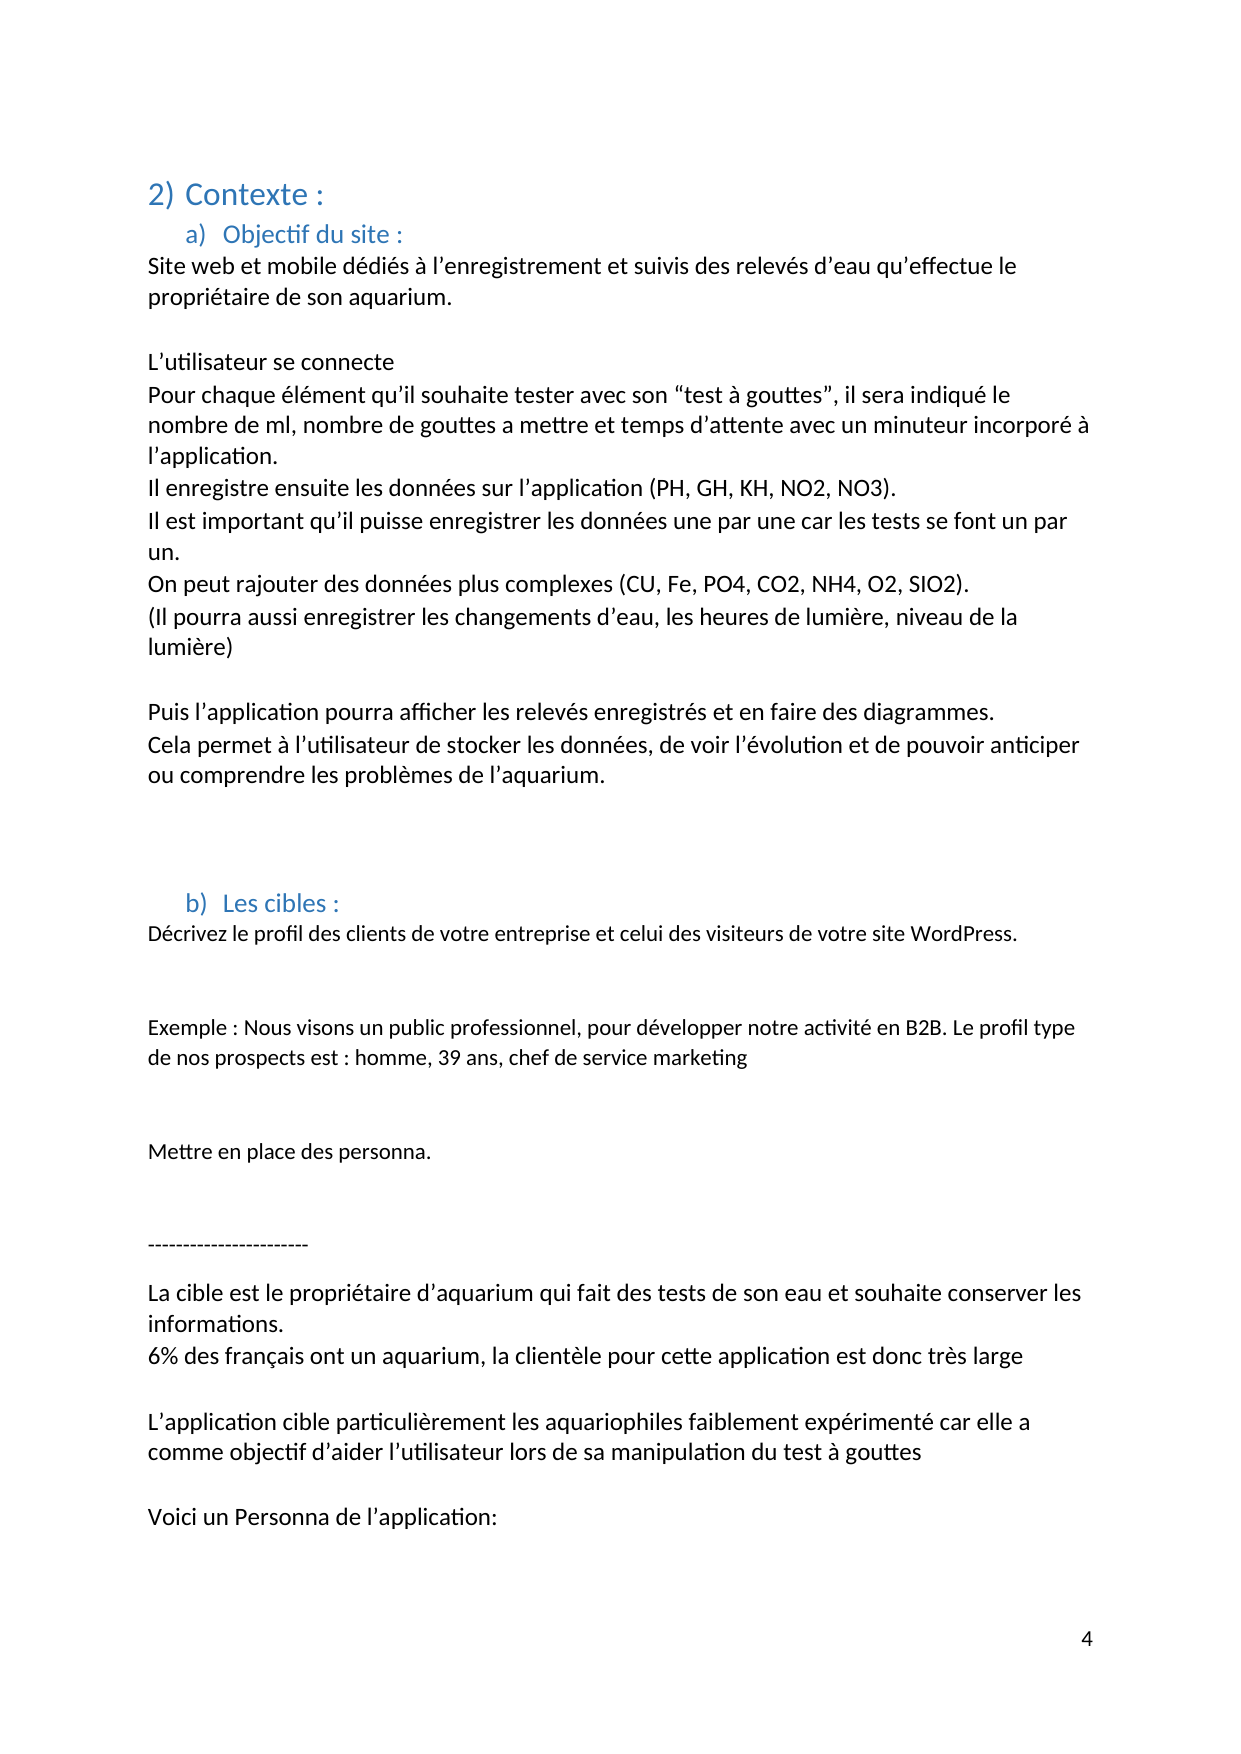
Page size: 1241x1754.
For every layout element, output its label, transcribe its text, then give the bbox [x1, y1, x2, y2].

text Cela permet à l’utilisateur de stocker les données, de voir l’évolution et de pouvoir anticiper ou comprendre les problèmes de l’aquarium. [148, 729, 1093, 790]
text ----------------------- [148, 1231, 1093, 1258]
text Il enregistre ensuite les données sur l’application (PH, GH, KH, NO2, NO3). [148, 472, 1093, 503]
subtitle Objectif du site : [185, 217, 1093, 251]
text 6% des français ont un aquarium, la clientèle pour cette application est donc très large [148, 1341, 1093, 1371]
subtitle Les cibles : [185, 886, 1093, 919]
text Site web et mobile dédiés à l’enregistrement et suivis des relevés d’eau qu’effectue le propriétaire de son aquarium. [148, 251, 1093, 312]
text Exemple : Nous visons un public professionnel, pour développer notre activité en B2B. Le profil type de nos prospects est : homme, 39 ans, chef de service marketing [148, 1013, 1093, 1071]
text Mettre en place des personna. [148, 1137, 1093, 1165]
subtitle Contexte : [148, 173, 1093, 213]
text Décrivez le profil des clients de votre entreprise et celui des visiteurs de votre site WordPress. [148, 919, 1093, 947]
text L’utilisateur se connecte [148, 346, 1093, 377]
text Il est important qu’il puisse enregistrer les données une par une car les tests se font un par un. [148, 505, 1093, 566]
text On peut rajouter des données plus complexes (CU, Fe, PO4, CO2, NH4, O2, SIO2). [148, 568, 1093, 599]
text Pour chaque élément qu’il souhaite tester avec son “test à gouttes”, il sera indiqué le nombre de ml, nombre de gouttes a mettre et temps d’attente avec un minuteur incorporé à l’application. [148, 379, 1093, 470]
text Puis l’application pourra afficher les relevés enregistrés et en faire des diagrammes. [148, 697, 1093, 727]
text L’application cible particulièrement les aquariophiles faiblement expérimenté car elle a comme objectif d’aider l’utilisateur lors de sa manipulation du test à gouttes [148, 1406, 1093, 1467]
text La cible est le propriétaire d’aquarium qui fait des tests de son eau et souhaite conserver les informations. [148, 1277, 1093, 1338]
text (Il pourra aussi enregistrer les changements d’eau, les heures de lumière, niveau de la lumière) [148, 601, 1093, 662]
text Voici un Personna de l’application: [148, 1501, 1093, 1532]
